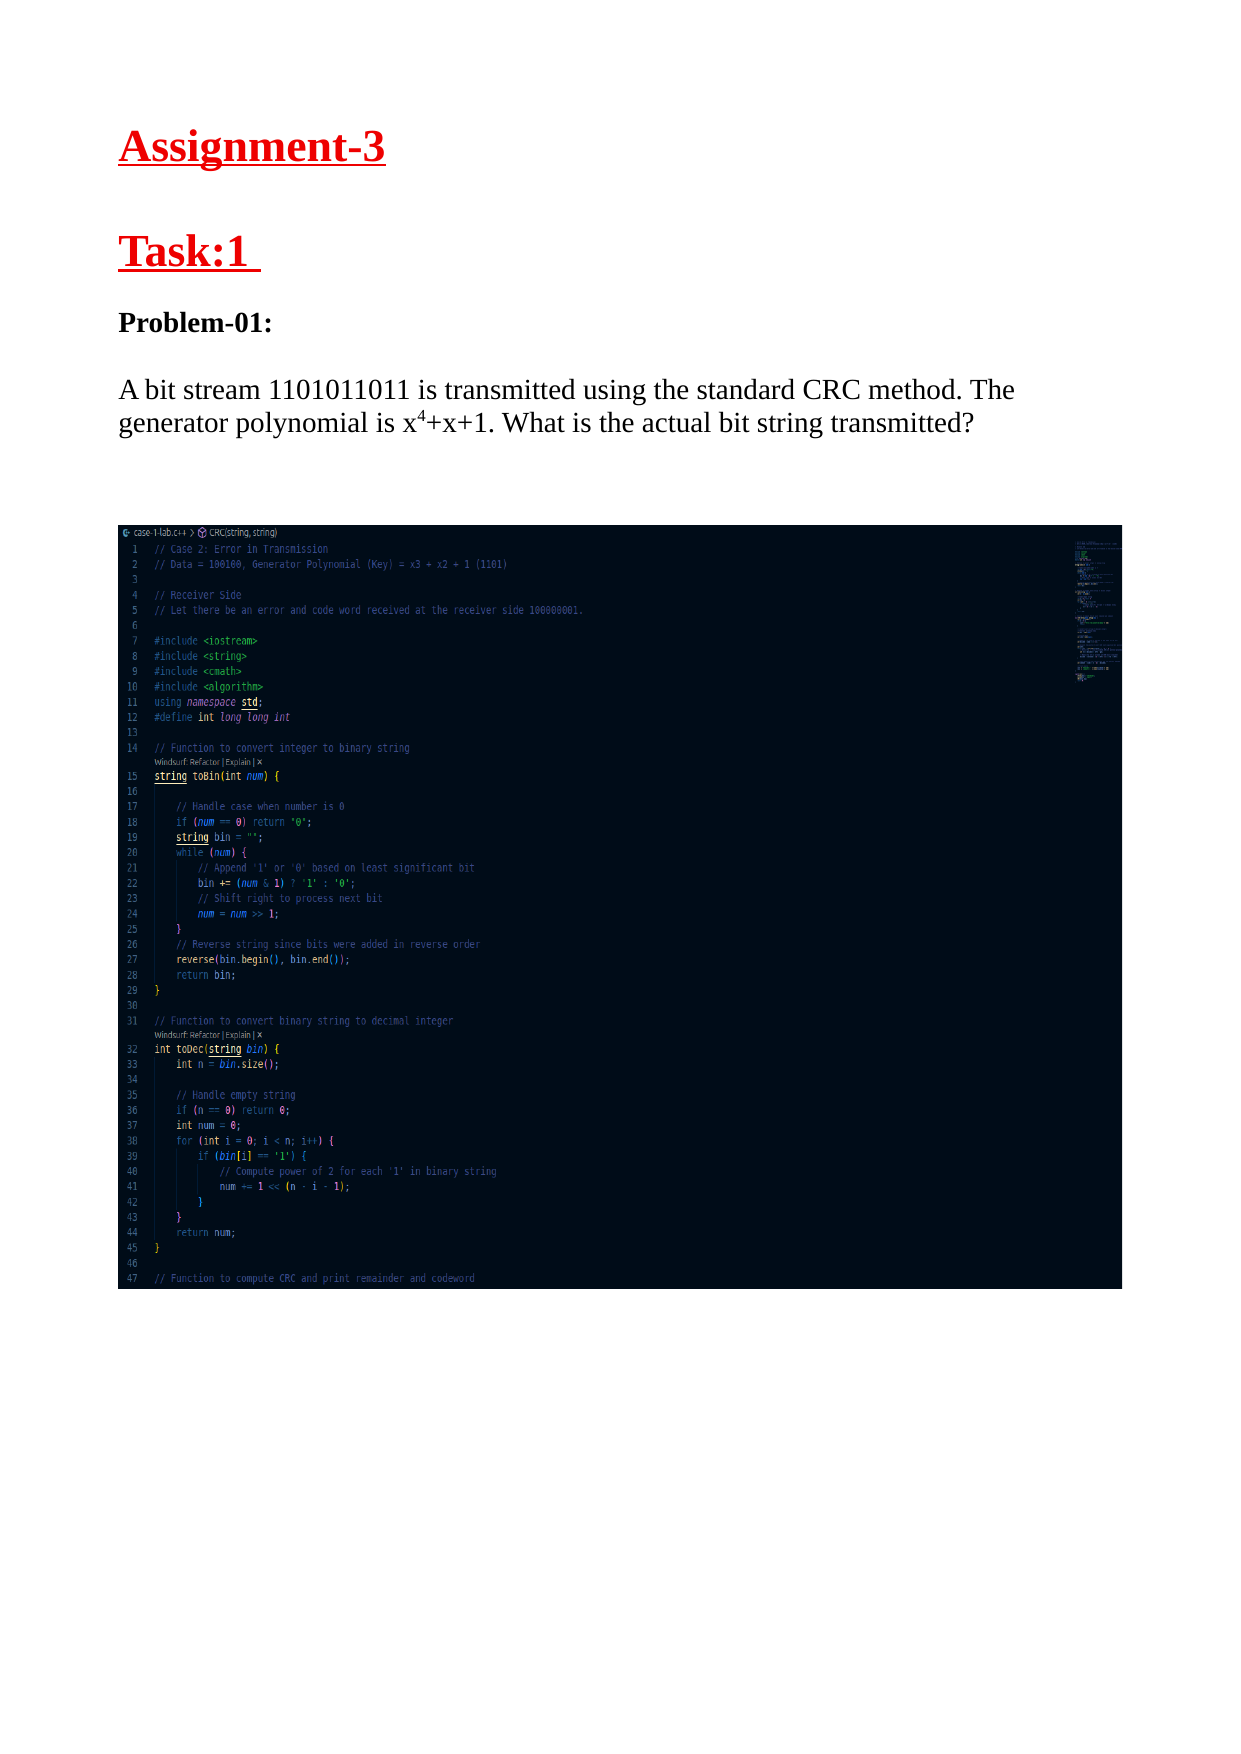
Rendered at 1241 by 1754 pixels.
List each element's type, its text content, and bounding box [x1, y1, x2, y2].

picture [118, 525, 1123, 1289]
text Task:1 [118, 223, 1122, 276]
text Problem-01: [118, 305, 1122, 338]
text Assignment-3 [118, 118, 1122, 171]
text A bit stream 1101011011 is transmitted using the standard CRC method. The generator polynomial is x4+x+1. What is the actual bit string transmitted? [118, 372, 1122, 439]
